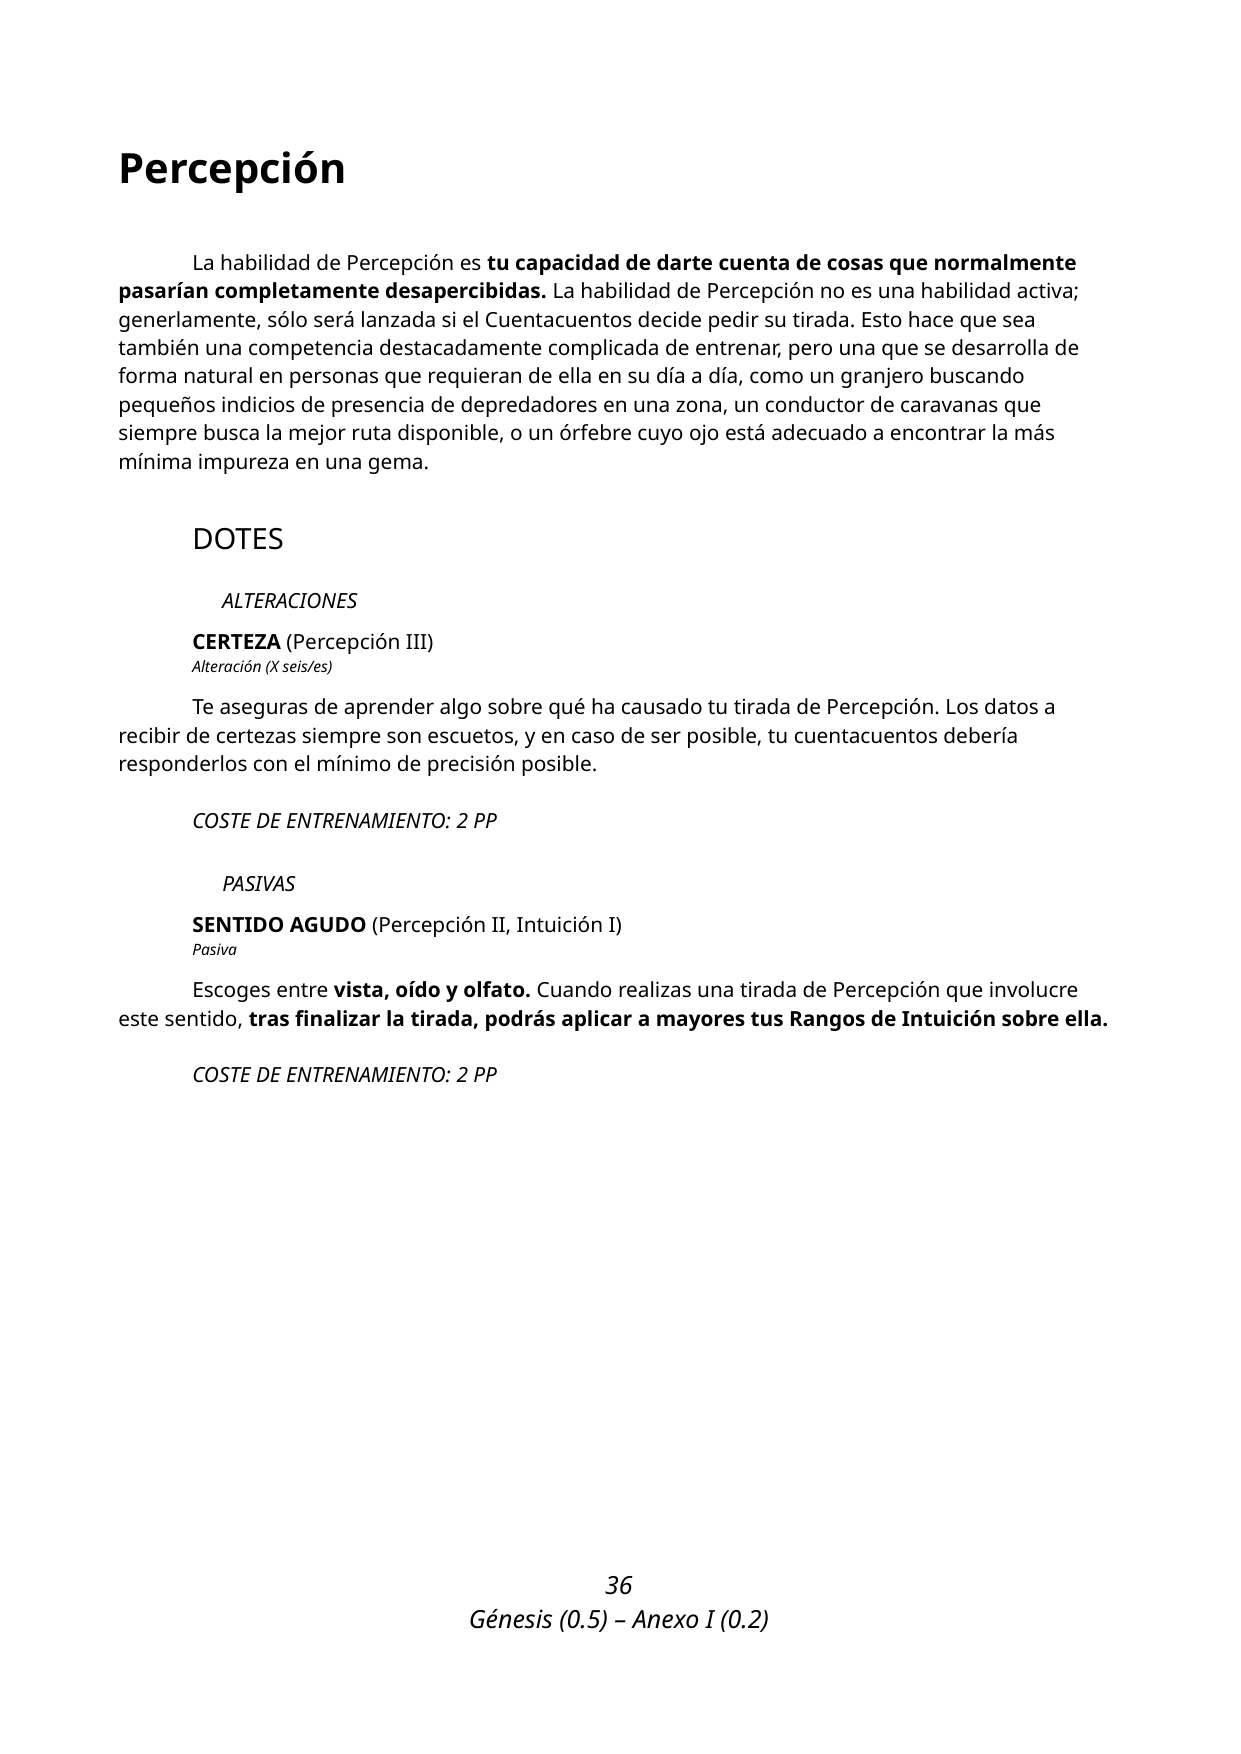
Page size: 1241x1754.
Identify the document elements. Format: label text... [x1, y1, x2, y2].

text SENTIDO AGUDO (Percepción II, Intuición I) [118, 910, 1122, 938]
text La habilidad de Percepción es tu capacidad de darte cuenta de cosas que normalmente pasarían completamente desapercibidas. La habilidad de Percepción no es una habilidad activa; generlamente, sólo será lanzada si el Cuentacuentos decide pedir su tirada. Esto hace que sea también una competencia destacadamente complicada de entrenar, pero una que se desarrolla de forma natural en personas que requieran de ella en su día a día, como un granjero buscando pequeños indicios de presencia de depredadores en una zona, un conductor de caravanas que siempre busca la mejor ruta disponible, o un órfebre cuyo ojo está adecuado a encontrar la más mínima impureza en una gema. [118, 248, 1122, 475]
text COSTE DE ENTRENAMIENTO: 2 PP [118, 806, 1122, 835]
text Pasiva [192, 938, 1122, 975]
subtitle DOTES [118, 518, 1122, 558]
subtitle Percepción [118, 139, 1122, 196]
text Alteración (X seis/es) [192, 656, 1122, 692]
text CERTEZA (Percepción III) [118, 627, 1122, 656]
text COSTE DE ENTRENAMIENTO: 2 PP [118, 1061, 1122, 1089]
subtitle PASIVAS [118, 866, 1122, 897]
text Te aseguras de aprender algo sobre qué ha causado tu tirada de Percepción. Los datos a recibir de certezas siempre son escuetos, y en caso de ser posible, tu cuentacuentos debería responderlos con el mínimo de precisión posible. [118, 692, 1122, 778]
subtitle ALTERACIONES [118, 583, 1122, 615]
text Escoges entre vista, oído y olfato. Cuando realizas una tirada de Percepción que involucre este sentido, tras finalizar la tirada, podrás aplicar a mayores tus Rangos de Intuición sobre ella. [118, 975, 1122, 1032]
